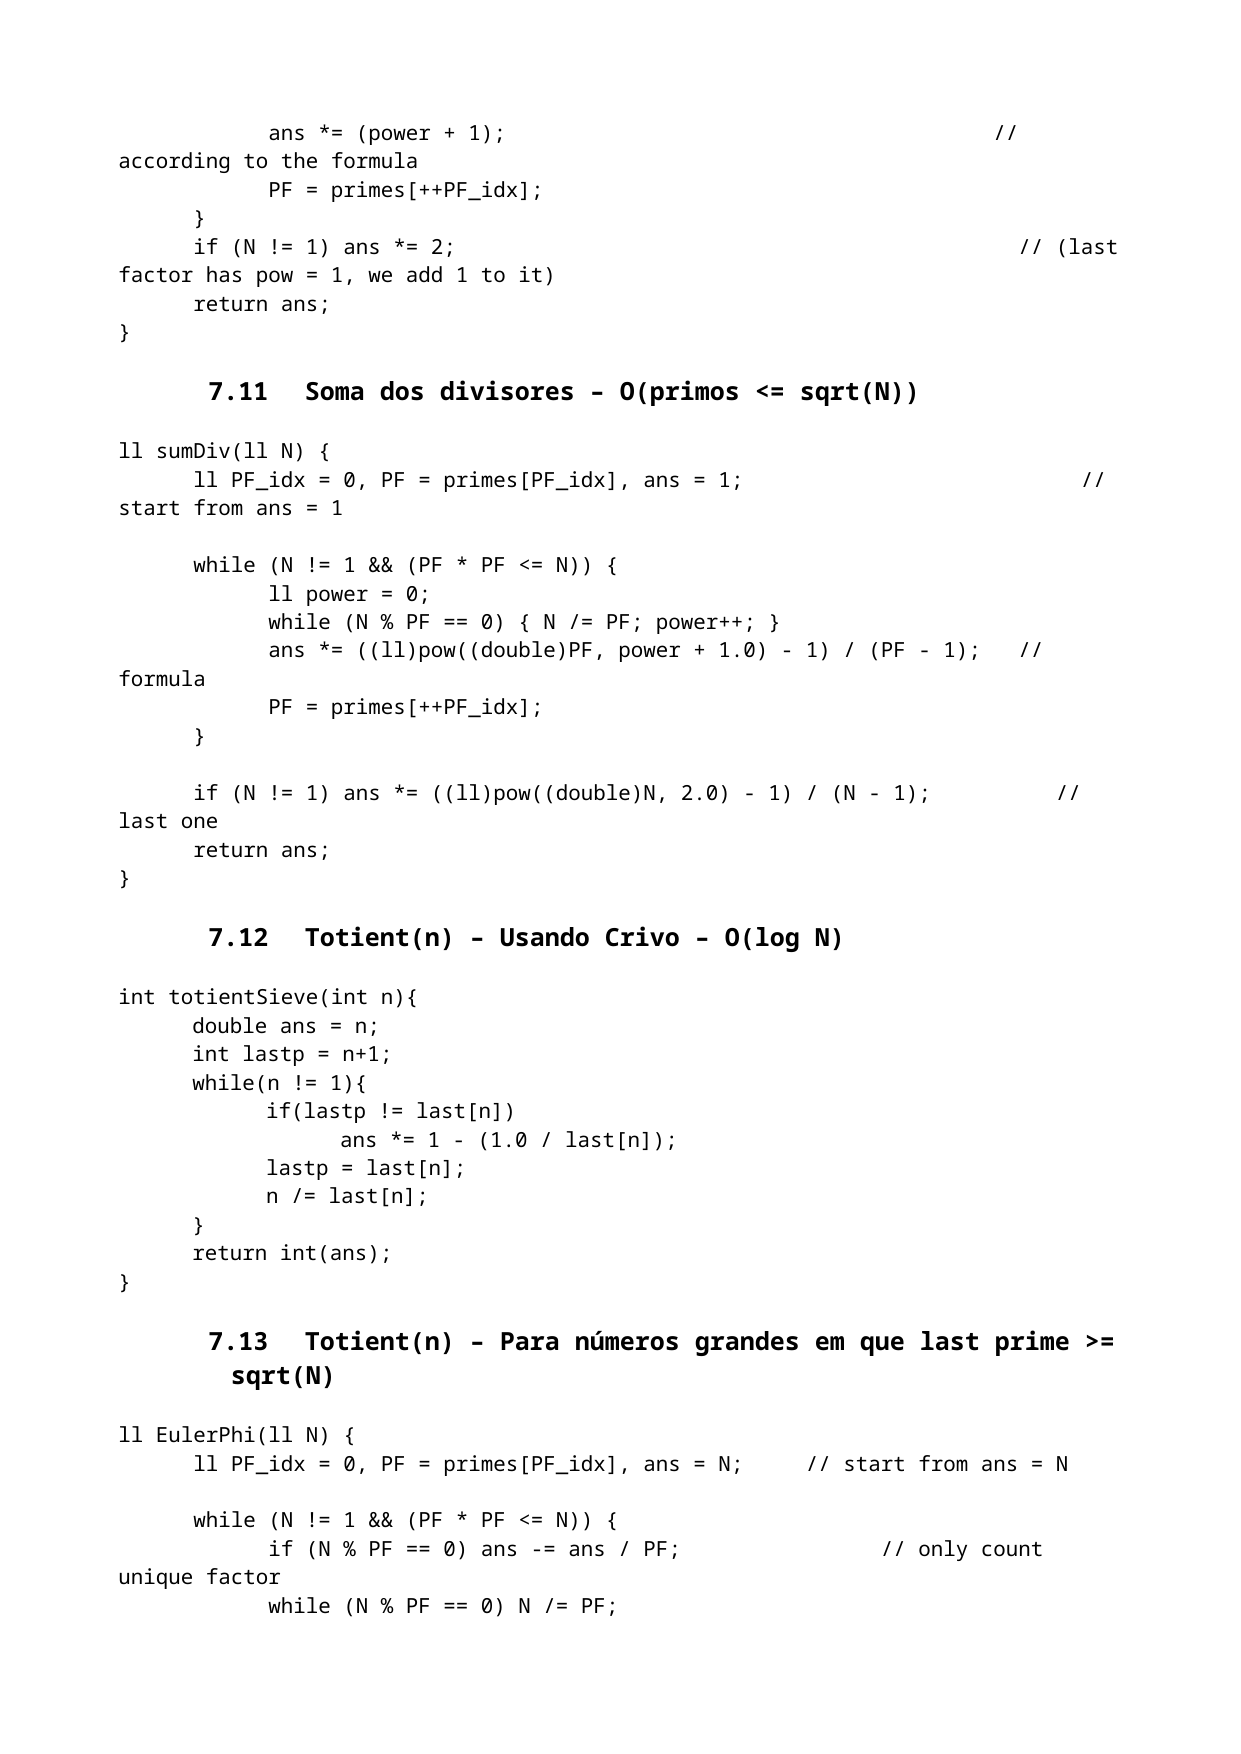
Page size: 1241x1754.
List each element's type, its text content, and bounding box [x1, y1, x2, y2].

text ll EulerPhi(ll N) { [118, 1420, 1122, 1449]
text ll sumDiv(ll N) { [118, 437, 1122, 465]
text int lastp = n+1; [118, 1039, 1122, 1068]
text lastp = last[n]; [118, 1153, 1122, 1182]
text } [118, 863, 1122, 892]
text return int(ans); [118, 1238, 1122, 1267]
text while (N % PF == 0) N /= PF; [118, 1591, 1122, 1619]
list Totient(n) – Usando Crivo – O(log N) [193, 920, 1122, 954]
text while (N != 1 && (PF * PF <= N)) { [118, 1506, 1122, 1534]
text if (N % PF == 0) ans -= ans / PF; // only count unique factor [118, 1534, 1122, 1591]
list Soma dos divisores – O(primos <= sqrt(N)) [193, 374, 1122, 408]
text if (N != 1) ans *= 2; // (last factor has pow = 1, we add 1 to it) [118, 232, 1122, 289]
text return ans; [118, 835, 1122, 863]
text ll power = 0; [118, 579, 1122, 607]
text } [118, 721, 1122, 749]
text return ans; [118, 289, 1122, 317]
text double ans = n; [118, 1011, 1122, 1039]
text ans *= ((ll)pow((double)PF, power + 1.0) - 1) / (PF - 1); // formula [118, 636, 1122, 692]
text } [118, 1210, 1122, 1238]
list Totient(n) – Para números grandes em que last prime >= sqrt(N) [193, 1324, 1122, 1392]
text } [118, 203, 1122, 232]
text while(n != 1){ [118, 1068, 1122, 1096]
text ll PF_idx = 0, PF = primes[PF_idx], ans = N; // start from ans = N [118, 1449, 1122, 1477]
text int totientSieve(int n){ [118, 982, 1122, 1011]
text } [118, 317, 1122, 346]
text ans *= 1 - (1.0 / last[n]); [118, 1125, 1122, 1153]
text PF = primes[++PF_idx]; [118, 692, 1122, 721]
text ll PF_idx = 0, PF = primes[PF_idx], ans = 1; // start from ans = 1 [118, 465, 1122, 522]
text PF = primes[++PF_idx]; [118, 175, 1122, 203]
text while (N != 1 && (PF * PF <= N)) { [118, 550, 1122, 579]
text ans *= (power + 1); // according to the formula [118, 118, 1122, 175]
text if(lastp != last[n]) [118, 1096, 1122, 1125]
text if (N != 1) ans *= ((ll)pow((double)N, 2.0) - 1) / (N - 1); // last one [118, 778, 1122, 835]
text n /= last[n]; [118, 1182, 1122, 1210]
text } [118, 1267, 1122, 1295]
text while (N % PF == 0) { N /= PF; power++; } [118, 607, 1122, 636]
